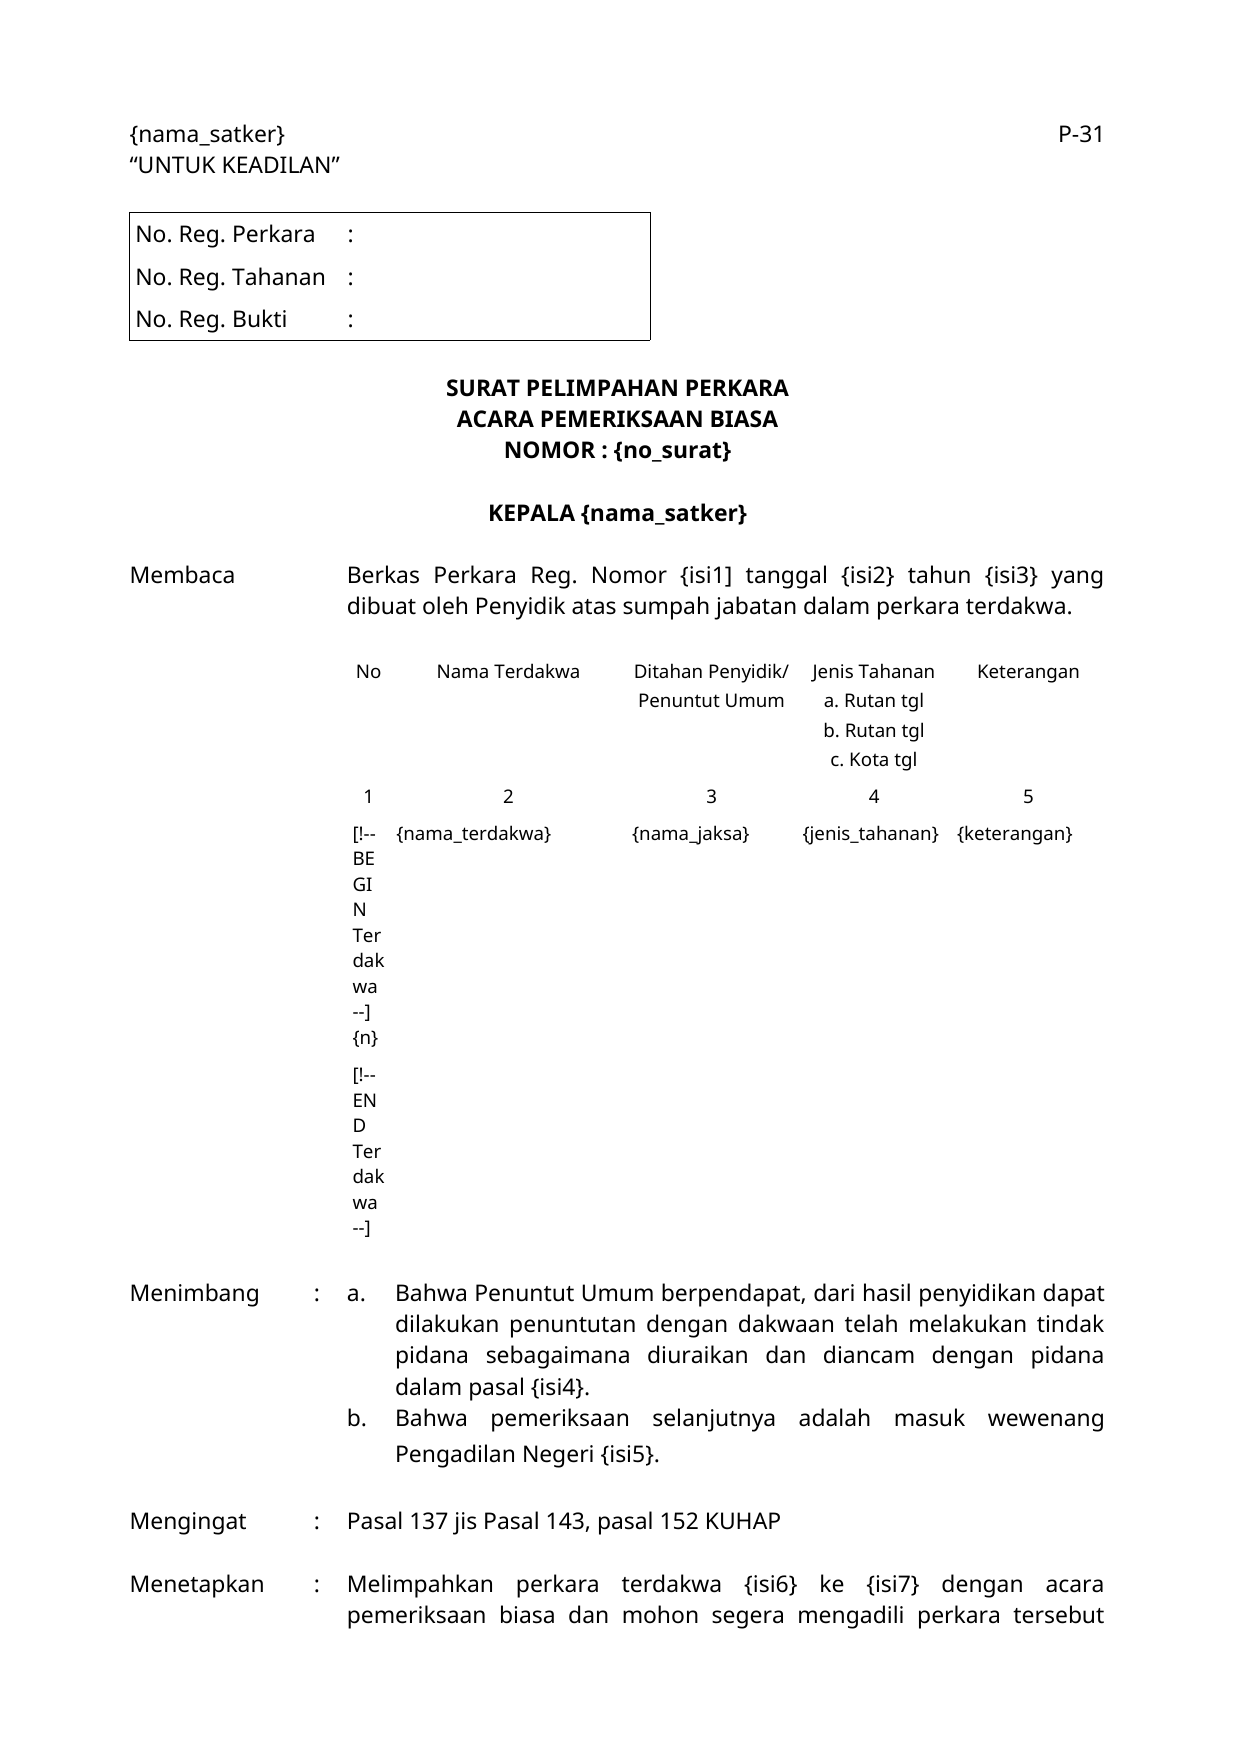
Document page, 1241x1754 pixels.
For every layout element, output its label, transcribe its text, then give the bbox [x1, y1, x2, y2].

table_cell [365, 298, 650, 340]
table_cell [365, 255, 650, 297]
table_cell : [303, 1277, 335, 1505]
table_cell b. [335, 1402, 384, 1505]
table_cell : [303, 1568, 335, 1630]
table_header Keterangan [951, 653, 1105, 777]
table_cell : [303, 1505, 335, 1568]
table_cell 3 [626, 778, 796, 814]
table_header {nama_satker} “UNTUK KEADILAN” [118, 118, 617, 181]
table_cell No. Reg. Tahanan [130, 255, 336, 297]
table_cell [303, 559, 335, 1277]
table_cell Berkas Perkara Reg. Nomor {isi1] tanggal {isi2} tahun {isi3} yang dibuat oleh Penyidik atas sumpah jabatan dalam perkara terdakwa. [335, 559, 1117, 653]
table_cell a. [335, 1277, 384, 1402]
table_cell Menetapkan [118, 1568, 302, 1630]
table_cell 2 [390, 778, 626, 814]
table_cell {nama_jaksa} [626, 815, 796, 1056]
table_cell [390, 1056, 626, 1246]
table_cell Bahwa pemeriksaan selanjutnya adalah masuk wewenang Pengadilan Negeri {isi5}. [384, 1402, 1117, 1505]
table_cell [796, 1056, 951, 1246]
table_header : [336, 213, 365, 255]
table_cell 1 [347, 778, 390, 814]
table_header No [347, 653, 390, 777]
table_cell NOMOR : {no_surat} [118, 434, 1117, 496]
table_header Nama Terdakwa [390, 653, 626, 777]
table_cell 5 [951, 778, 1105, 814]
table_cell [118, 181, 1117, 371]
table_cell Menimbang [118, 1277, 302, 1505]
table_cell Mengingat [118, 1505, 302, 1568]
table_header P-31 [617, 118, 1117, 181]
table_cell No. Reg. Bukti [130, 298, 336, 340]
table_cell [!-- BEGIN Terdakwa --]{n} [347, 815, 390, 1056]
table_header [365, 213, 650, 255]
table_header Ditahan Penyidik/ Penuntut Umum [626, 653, 796, 777]
table_cell KEPALA {nama_satker} [118, 496, 1117, 528]
table_cell SURAT PELIMPAHAN PERKARA ACARA PEMERIKSAAN BIASA [118, 371, 1117, 434]
table_cell [118, 528, 1117, 559]
table_cell {jenis_tahanan} [796, 815, 951, 1056]
table_cell {keterangan} [951, 815, 1105, 1056]
table_cell : [336, 298, 365, 340]
table_cell [!-- END Terdakwa --] [347, 1056, 390, 1246]
table_cell 4 [796, 778, 951, 814]
table_cell {nama_terdakwa} [390, 815, 626, 1056]
table_cell [626, 1056, 796, 1246]
table_cell Pasal 137 jis Pasal 143, pasal 152 KUHAP [335, 1505, 1117, 1568]
table_cell Bahwa Penuntut Umum berpendapat, dari hasil penyidikan dapat dilakukan penuntutan dengan dakwaan telah melakukan tindak pidana sebagaimana diuraikan dan diancam dengan pidana dalam pasal {isi4}. [384, 1277, 1117, 1402]
table_cell [335, 653, 1117, 1277]
table_cell Melimpahkan perkara terdakwa {isi6} ke {isi7} dengan acara pemeriksaan biasa dan mohon segera mengadili perkara tersebut [335, 1568, 1117, 1630]
table_cell Membaca [118, 559, 302, 1277]
table_header No. Reg. Perkara [130, 213, 336, 255]
table_cell : [336, 255, 365, 297]
table_header Jenis Tahanan a. Rutan tgl b. Rutan tgl c. Kota tgl [796, 653, 951, 777]
table_cell [951, 1056, 1105, 1246]
